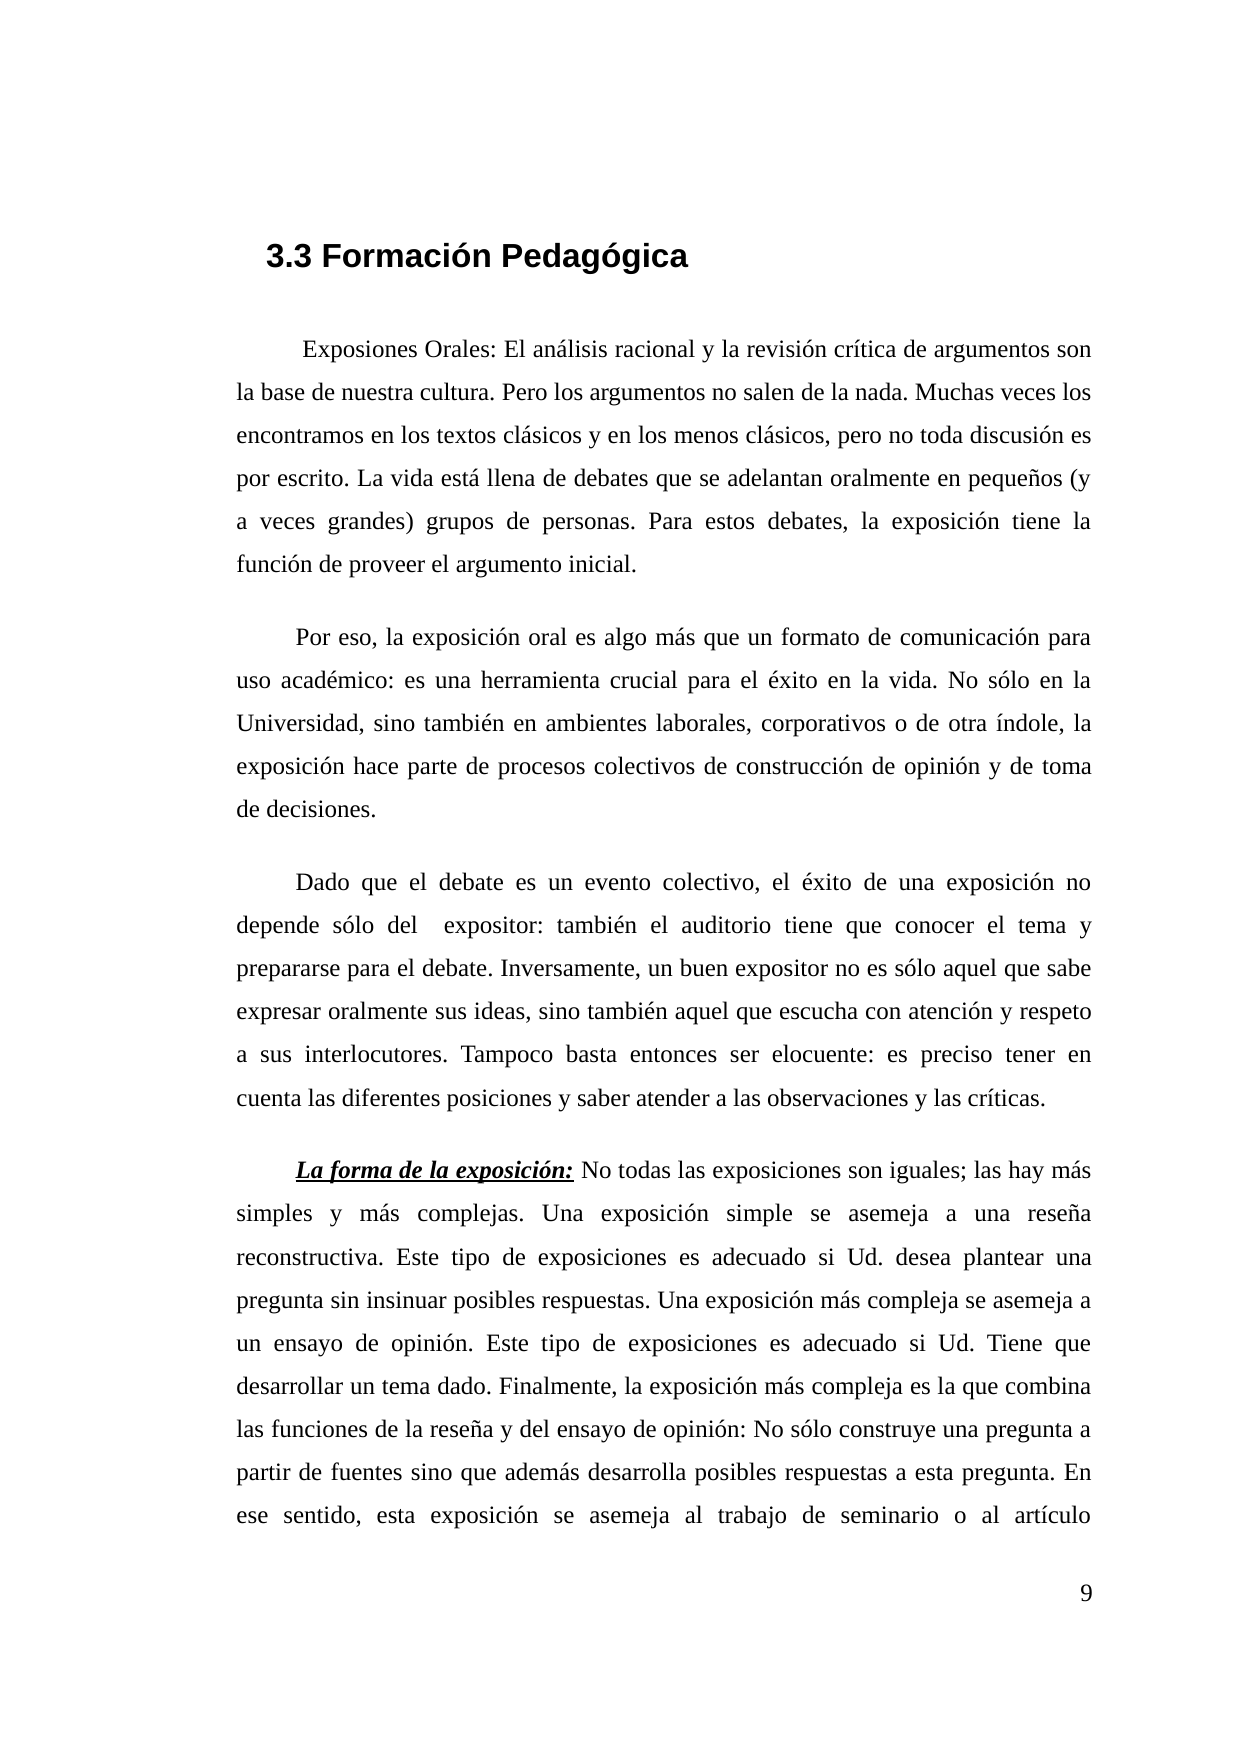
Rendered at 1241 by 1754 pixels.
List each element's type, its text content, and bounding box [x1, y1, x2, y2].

text Dado que el debate es un evento colectivo, el éxito de una exposición no depende sólo del expositor: también el auditorio tiene que conocer el tema y prepararse para el debate. Inversamente, un buen expositor no es sólo aquel que sabe expresar oralmente sus ideas, sino también aquel que escucha con atención y respeto a sus interlocutores. Tampoco basta entonces ser elocuente: es preciso tener en cuenta las diferentes posiciones y saber atender a las observaciones y las críticas. [236, 867, 1093, 1111]
text La forma de la exposición: No todas las exposiciones son iguales; las hay más simples y más complejas. Una exposición simple se asemeja a una reseña reconstructiva. Este tipo de exposiciones es adecuado si Ud. desea plantear una pregunta sin insinuar posibles respuestas. Una exposición más compleja se asemeja a un ensayo de opinión. Este tipo de exposiciones es adecuado si Ud. Tiene que desarrollar un tema dado. Finalmente, la exposición más compleja es la que combina las funciones de la reseña y del ensayo de opinión: No sólo construye una pregunta a partir de fuentes sino que además desarrolla posibles respuestas a esta pregunta. En ese sentido, esta exposición se asemeja al trabajo de seminario o al artículo [236, 1155, 1093, 1529]
text Por eso, la exposición oral es algo más que un formato de comunicación para uso académico: es una herramienta crucial para el éxito en la vida. No sólo en la Universidad, sino también en ambientes laborales, corporativos o de otra índole, la exposición hace parte de procesos colectivos de construcción de opinión y de toma de decisiones. [236, 622, 1093, 823]
subtitle 3.3 Formación Pedagógica [236, 236, 1093, 275]
text Exposiones Orales: El análisis racional y la revisión crítica de argumentos son la base de nuestra cultura. Pero los argumentos no salen de la nada. Muchas veces los encontramos en los textos clásicos y en los menos clásicos, pero no toda discusión es por escrito. La vida está llena de debates que se adelantan oralmente en pequeños (y a veces grandes) grupos de personas. Para estos debates, la exposición tiene la función de proveer el argumento inicial. [236, 334, 1093, 578]
